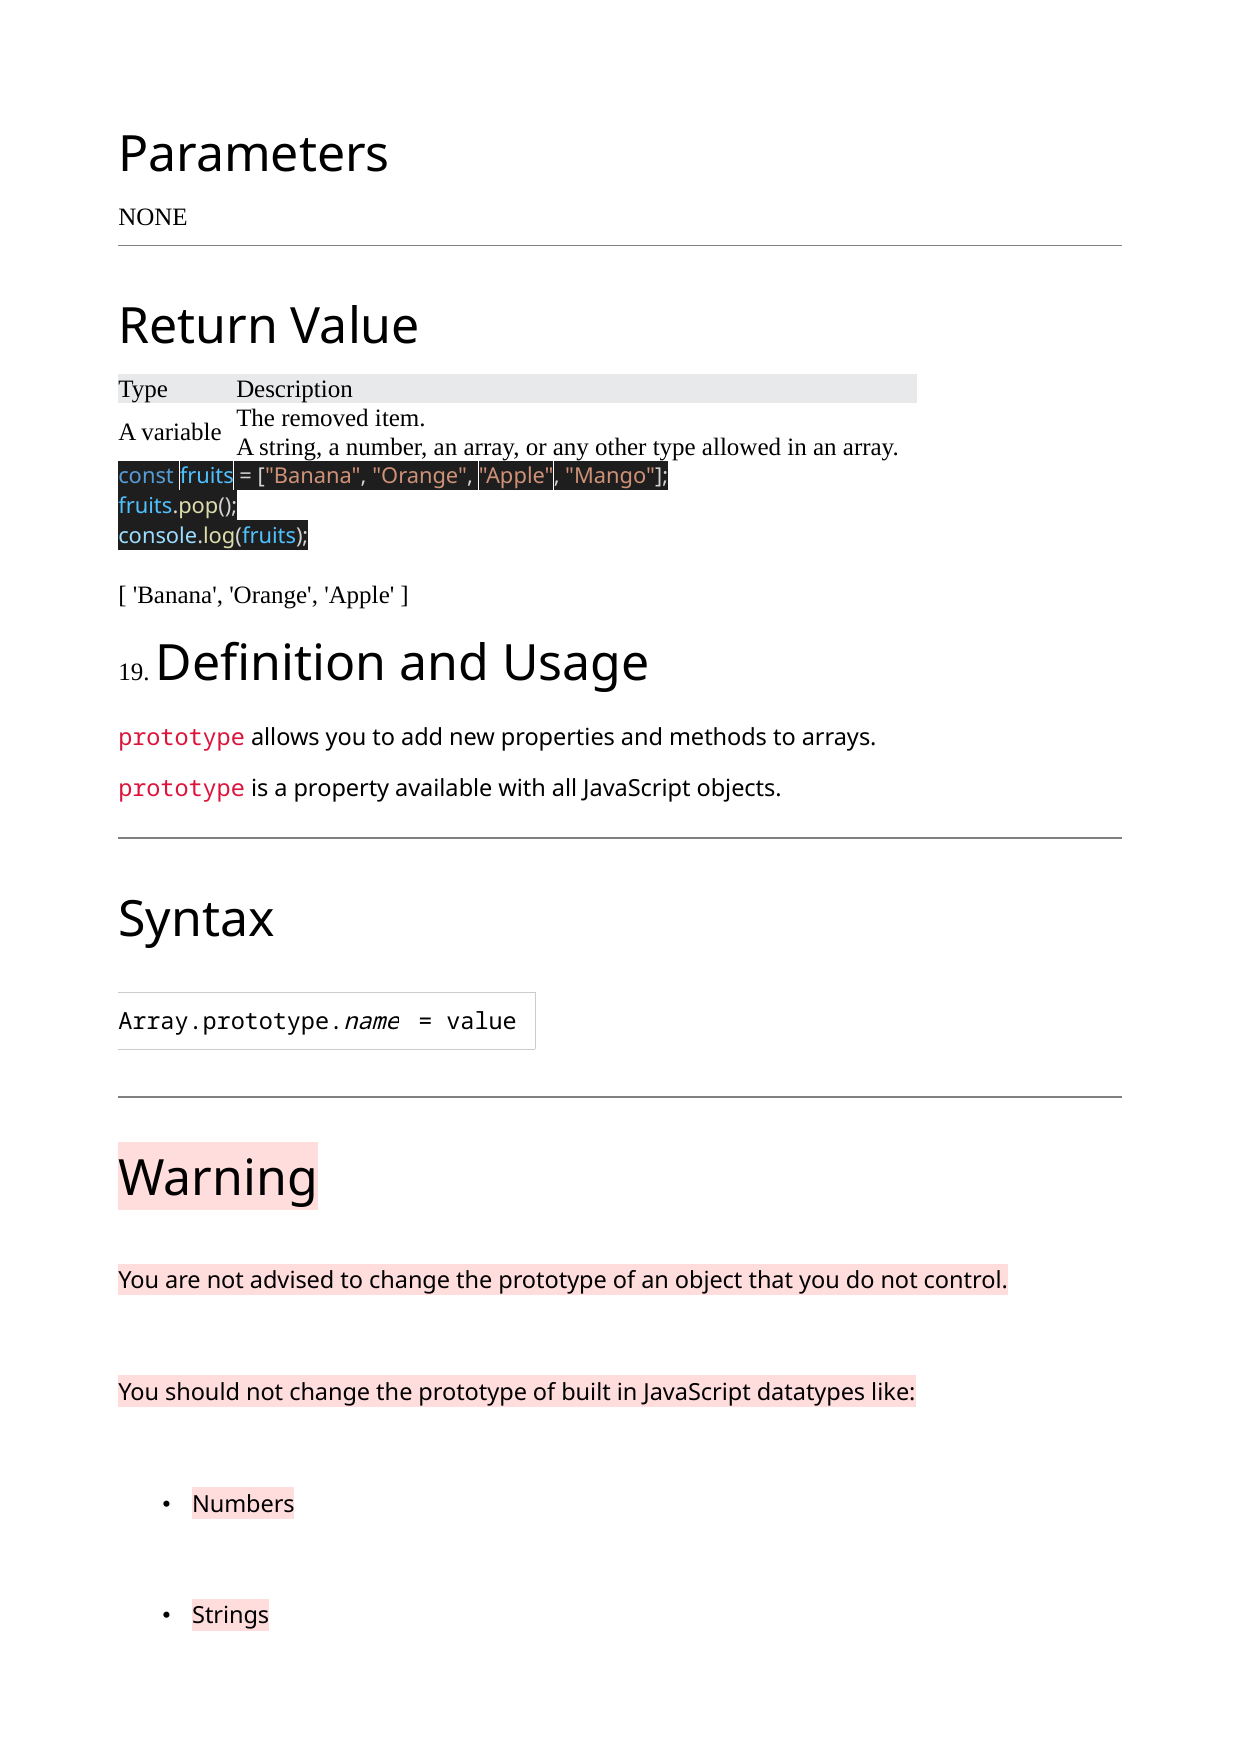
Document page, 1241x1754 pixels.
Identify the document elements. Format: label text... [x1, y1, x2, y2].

table_header NONE [118, 202, 205, 231]
subtitle Syntax [118, 883, 1122, 951]
text const fruits = ["Banana", "Orange", "Apple", "Mango"]; [118, 461, 1122, 490]
text prototype allows you to add new properties and methods to arrays. [118, 720, 1122, 752]
table_header Description [236, 374, 917, 403]
table_header Type [118, 374, 236, 403]
text console.log(fruits); [118, 520, 1122, 550]
text 19. Definition and Usage [118, 627, 1122, 695]
text You are not advised to change the prototype of an object that you do not control. [118, 1263, 1122, 1295]
table_cell The removed item. A string, a number, an array, or any other type allowed in an array. [236, 403, 917, 461]
list Strings [162, 1599, 1122, 1631]
text [ 'Banana', 'Orange', 'Apple' ] [118, 580, 1122, 608]
text You should not change the prototype of built in JavaScript datatypes like: [118, 1375, 1122, 1407]
subtitle Warning [118, 1142, 1122, 1210]
subtitle Return Value [118, 291, 1122, 359]
text prototype is a property available with all JavaScript objects. [118, 772, 1122, 803]
text Array.prototype.name = value [118, 993, 535, 1049]
list Numbers [162, 1487, 1122, 1519]
text fruits.pop(); [118, 490, 1122, 520]
table_cell A variable [118, 403, 236, 461]
subtitle Parameters [118, 118, 1122, 186]
text [536, 992, 1122, 1049]
